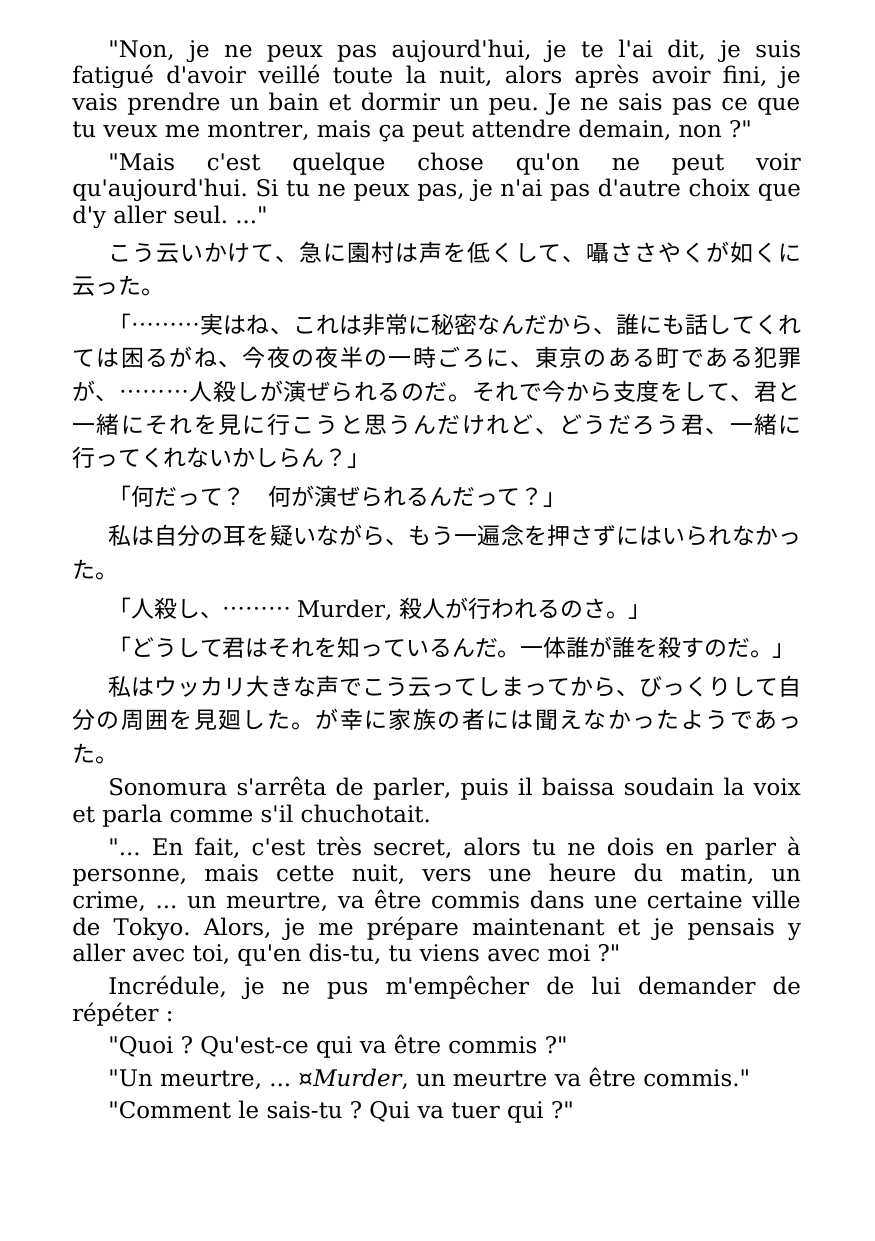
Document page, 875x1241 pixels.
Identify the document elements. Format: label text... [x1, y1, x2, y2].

text "Comment le sais-tu ? Qui va tuer qui ?" [72, 1098, 802, 1124]
text "Mais c'est quelque chose qu'on ne peut voir qu'aujourd'hui. Si tu ne peux pas, je n'ai pas d'autre choix que d'y aller seul. ..." [72, 149, 802, 229]
text 私はウッカリ大きな声でこう云ってしまってから、びっくりして自分の周囲を見廻した。が幸に家族の者には聞えなかったようであった。 [72, 669, 802, 769]
text "Non, je ne peux pas aujourd'hui, je te l'ai dit, je suis fatigué d'avoir veillé toute la nuit, alors après avoir fini, je vais prendre un bain et dormir un peu. Je ne sais pas ce que tu veux me montrer, mais ça peut attendre demain, non ?" [72, 36, 802, 143]
text 「人殺し、……… Murder, 殺人が行われるのさ。」 [72, 591, 802, 624]
text "Quoi ? Qu'est-ce qui va être commis ?" [72, 1032, 802, 1059]
text 「………実はね、これは非常に秘密なんだから、誰にも話してくれては困るがね、今夜の夜半の一時ごろに、東京のある町である犯罪が、………人殺しが演ぜられるのだ。それで今から支度をして、君と一緒にそれを見に行こうと思うんだけれど、どうだろう君、一緒に行ってくれないかしらん？」 [72, 307, 802, 473]
text "Un meurtre, ... ¤Murder, un meurtre va être commis." [72, 1065, 802, 1092]
text こう云いかけて、急に園村は声を低くして、囁ささやくが如くに云った。 [72, 234, 802, 301]
text 私は自分の耳を疑いながら、もう一遍念を押さずにはいられなかった。 [72, 518, 802, 585]
text "... En fait, c'est très secret, alors tu ne dois en parler à personne, mais cette nuit, vers une heure du matin, un crime, ... un meurtre, va être commis dans une certaine ville de Tokyo. Alors, je me prépare maintenant et je pensais y aller avec toi, qu'en dis-tu, tu viens avec moi ?" [72, 834, 802, 967]
text Incrédule, je ne pus m'empêcher de lui demander de répéter : [72, 973, 802, 1026]
text 「どうして君はそれを知っているんだ。一体誰が誰を殺すのだ。」 [72, 630, 802, 663]
text Sonomura s'arrêta de parler, puis il baissa soudain la voix et parla comme s'il chuchotait. [72, 774, 802, 828]
text 「何だって？ 何が演ぜられるんだって？」 [72, 479, 802, 512]
